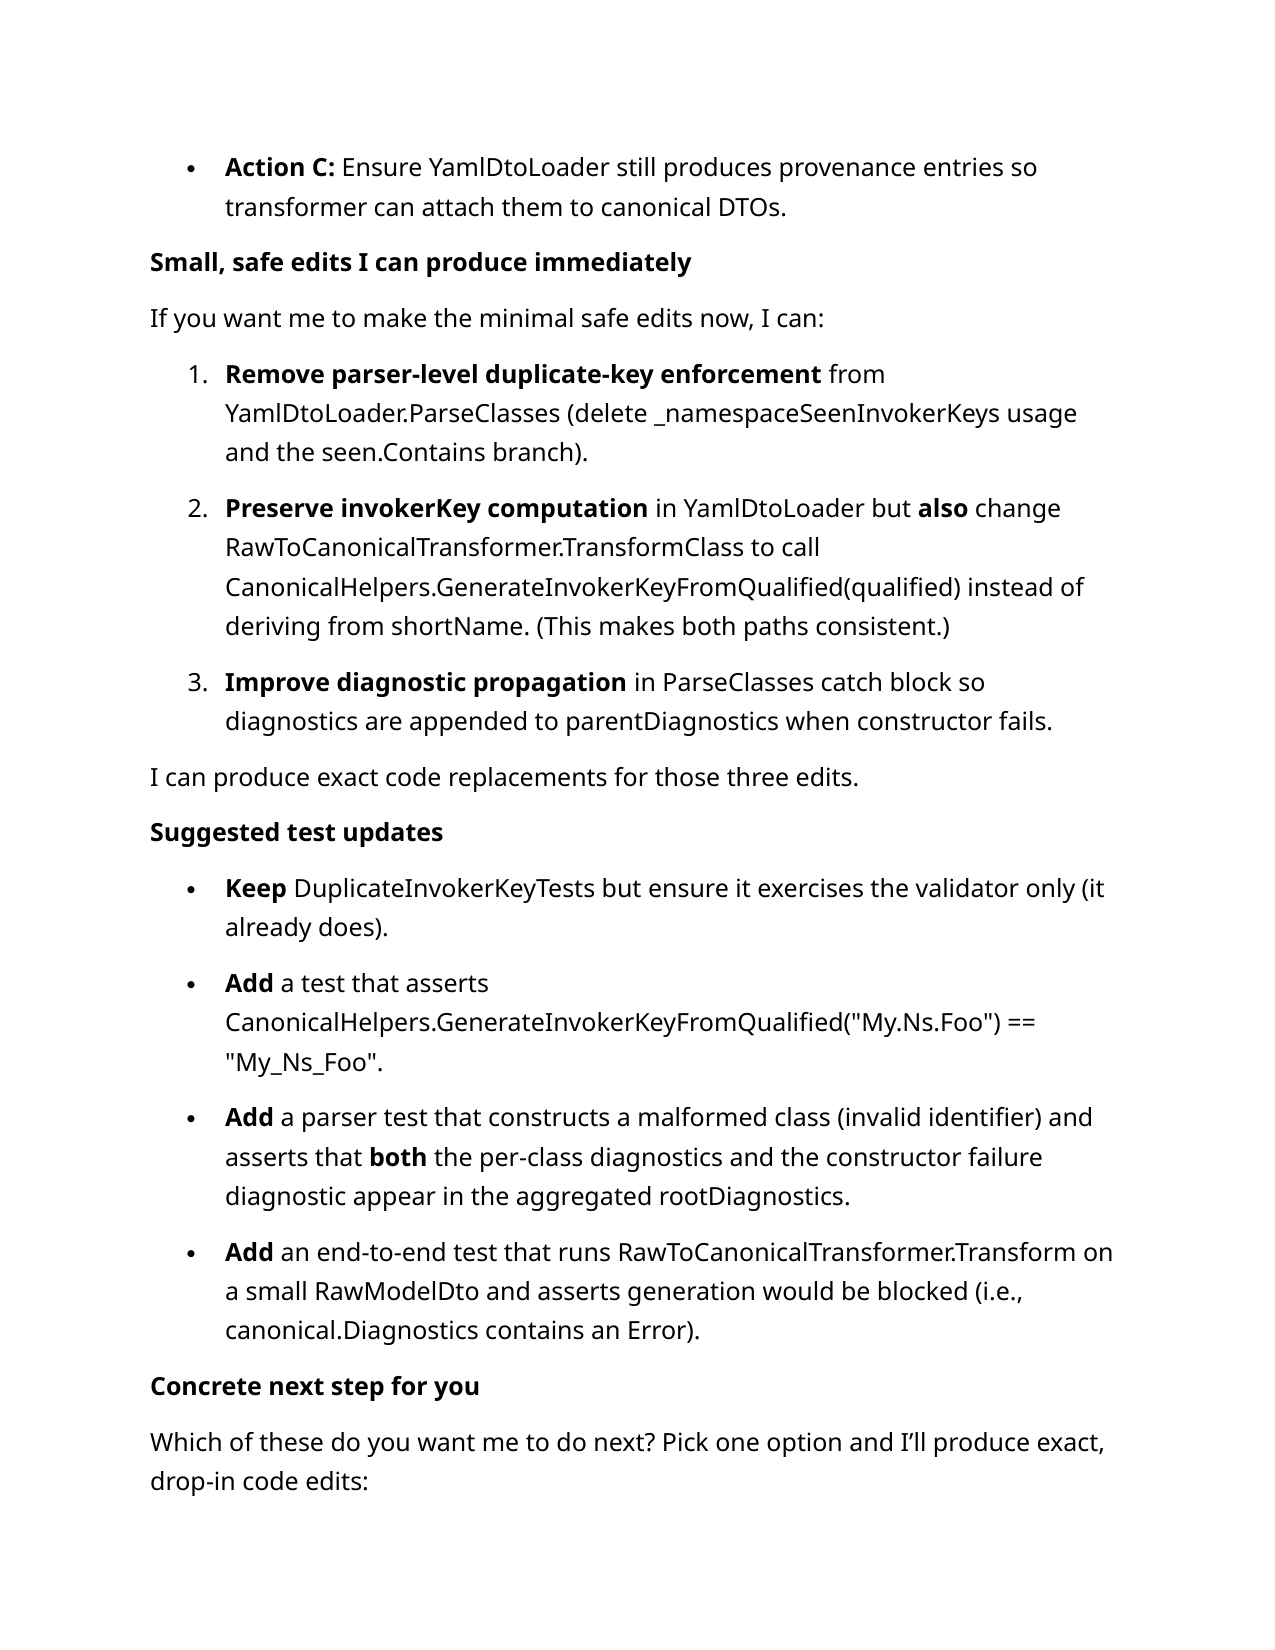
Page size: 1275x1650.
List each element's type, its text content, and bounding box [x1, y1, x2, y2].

text Suggested test updates [150, 815, 1125, 849]
list Keep DuplicateInvokerKeyTests but ensure it exercises the validator only (it already does). [187, 871, 1125, 944]
list Remove parser-level duplicate-key enforcement from YamlDtoLoader.ParseClasses (delete _namespaceSeenInvokerKeys usage and the seen.Contains branch). [187, 357, 1125, 469]
text Which of these do you want me to do next? Pick one option and I’ll produce exact, drop‑in code edits: [150, 1424, 1125, 1497]
text Small, safe edits I can produce immediately [150, 245, 1125, 279]
list Add an end‑to‑end test that runs RawToCanonicalTransformer.Transform on a small RawModelDto and asserts generation would be blocked (i.e., canonical.Diagnostics contains an Error). [187, 1234, 1125, 1347]
text I can produce exact code replacements for those three edits. [150, 759, 1125, 793]
text Concrete next step for you [150, 1368, 1125, 1402]
list Action C: Ensure YamlDtoLoader still produces provenance entries so transformer can attach them to canonical DTOs. [187, 150, 1125, 223]
list Add a test that asserts CanonicalHelpers.GenerateInvokerKeyFromQualified("My.Ns.Foo") == "My_Ns_Foo". [187, 966, 1125, 1078]
text If you want me to make the minimal safe edits now, I can: [150, 301, 1125, 335]
list Improve diagnostic propagation in ParseClasses catch block so diagnostics are appended to parentDiagnostics when constructor fails. [187, 664, 1125, 737]
list Add a parser test that constructs a malformed class (invalid identifier) and asserts that both the per‑class diagnostics and the constructor failure diagnostic appear in the aggregated rootDiagnostics. [187, 1100, 1125, 1212]
list Preserve invokerKey computation in YamlDtoLoader but also change RawToCanonicalTransformer.TransformClass to call CanonicalHelpers.GenerateInvokerKeyFromQualified(qualified) instead of deriving from shortName. (This makes both paths consistent.) [187, 491, 1125, 642]
